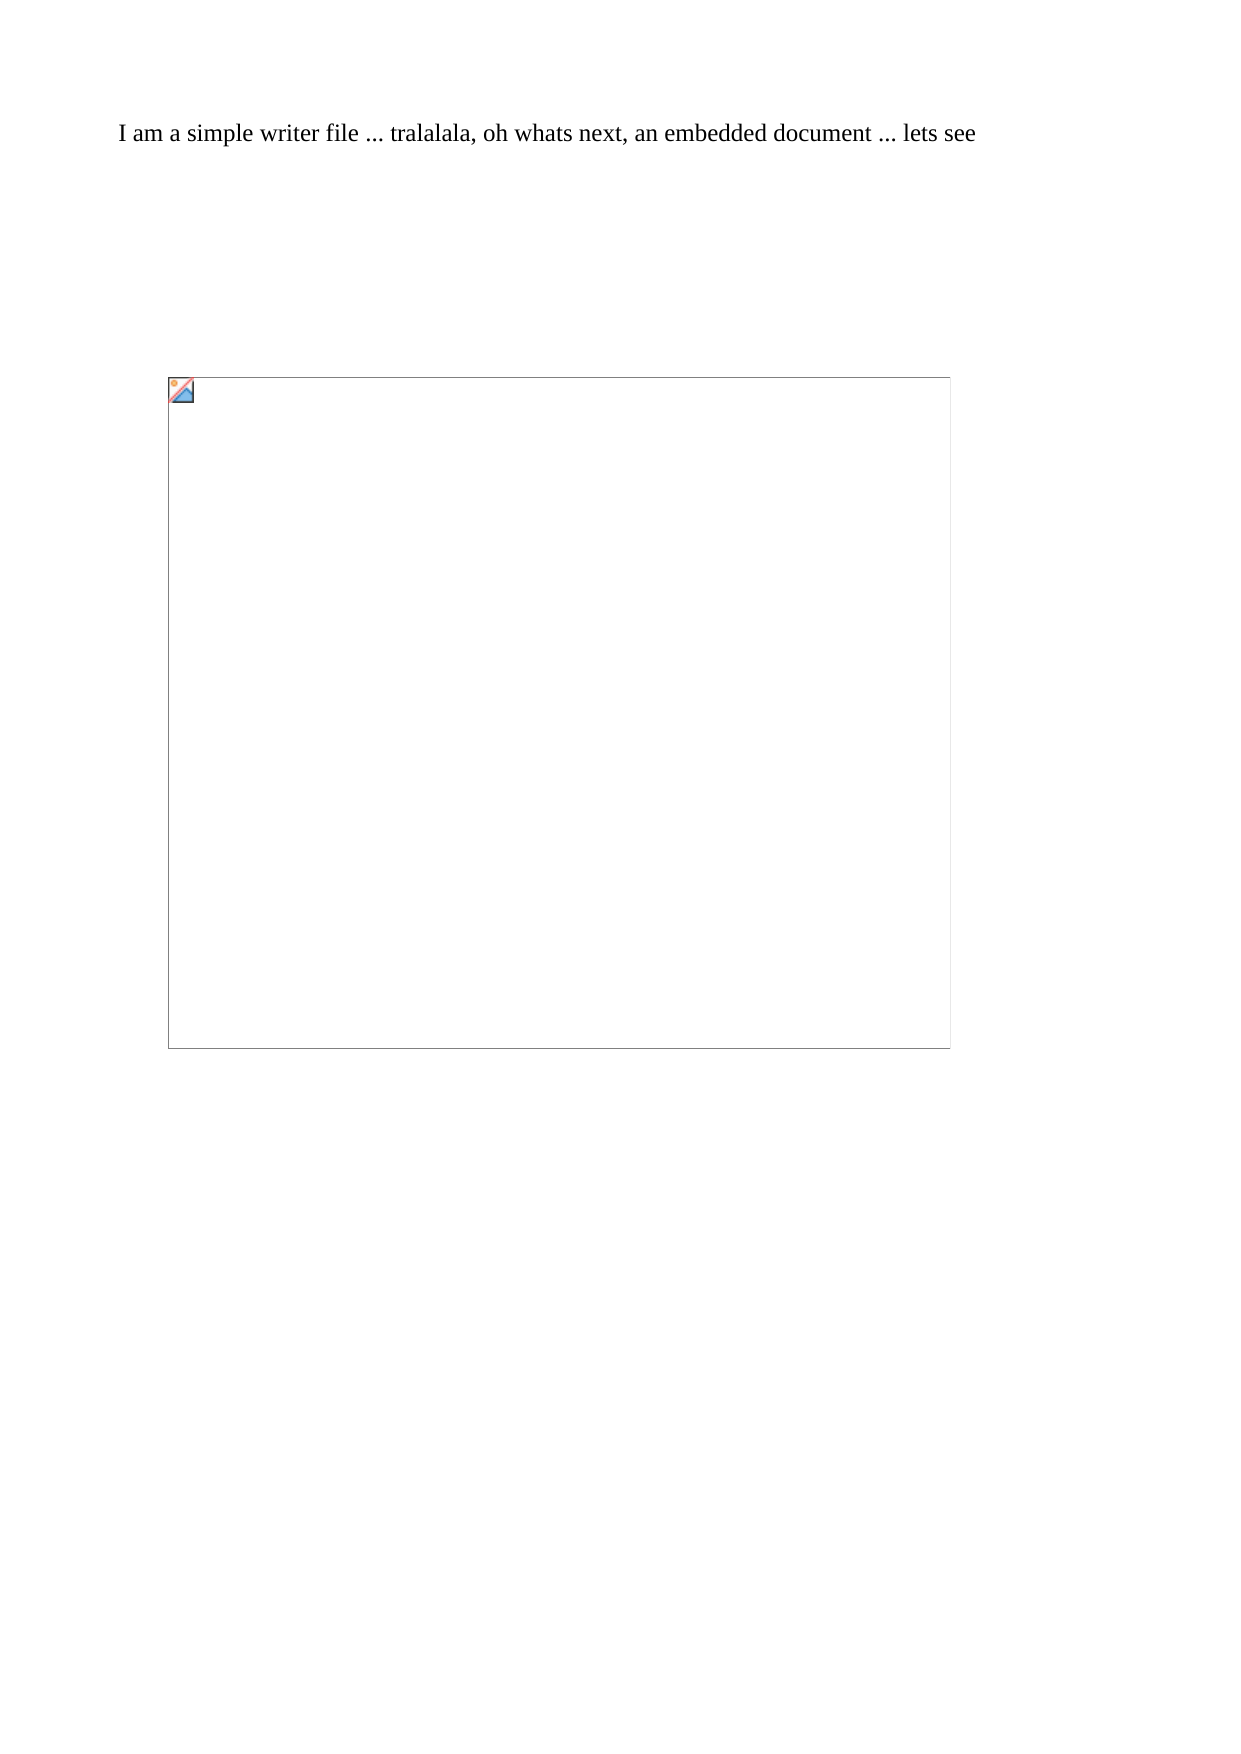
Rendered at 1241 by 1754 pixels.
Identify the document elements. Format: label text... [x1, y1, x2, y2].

text I am a simple writer file ... tralalala, oh whats next, an embedded document ... lets see [118, 118, 1122, 147]
